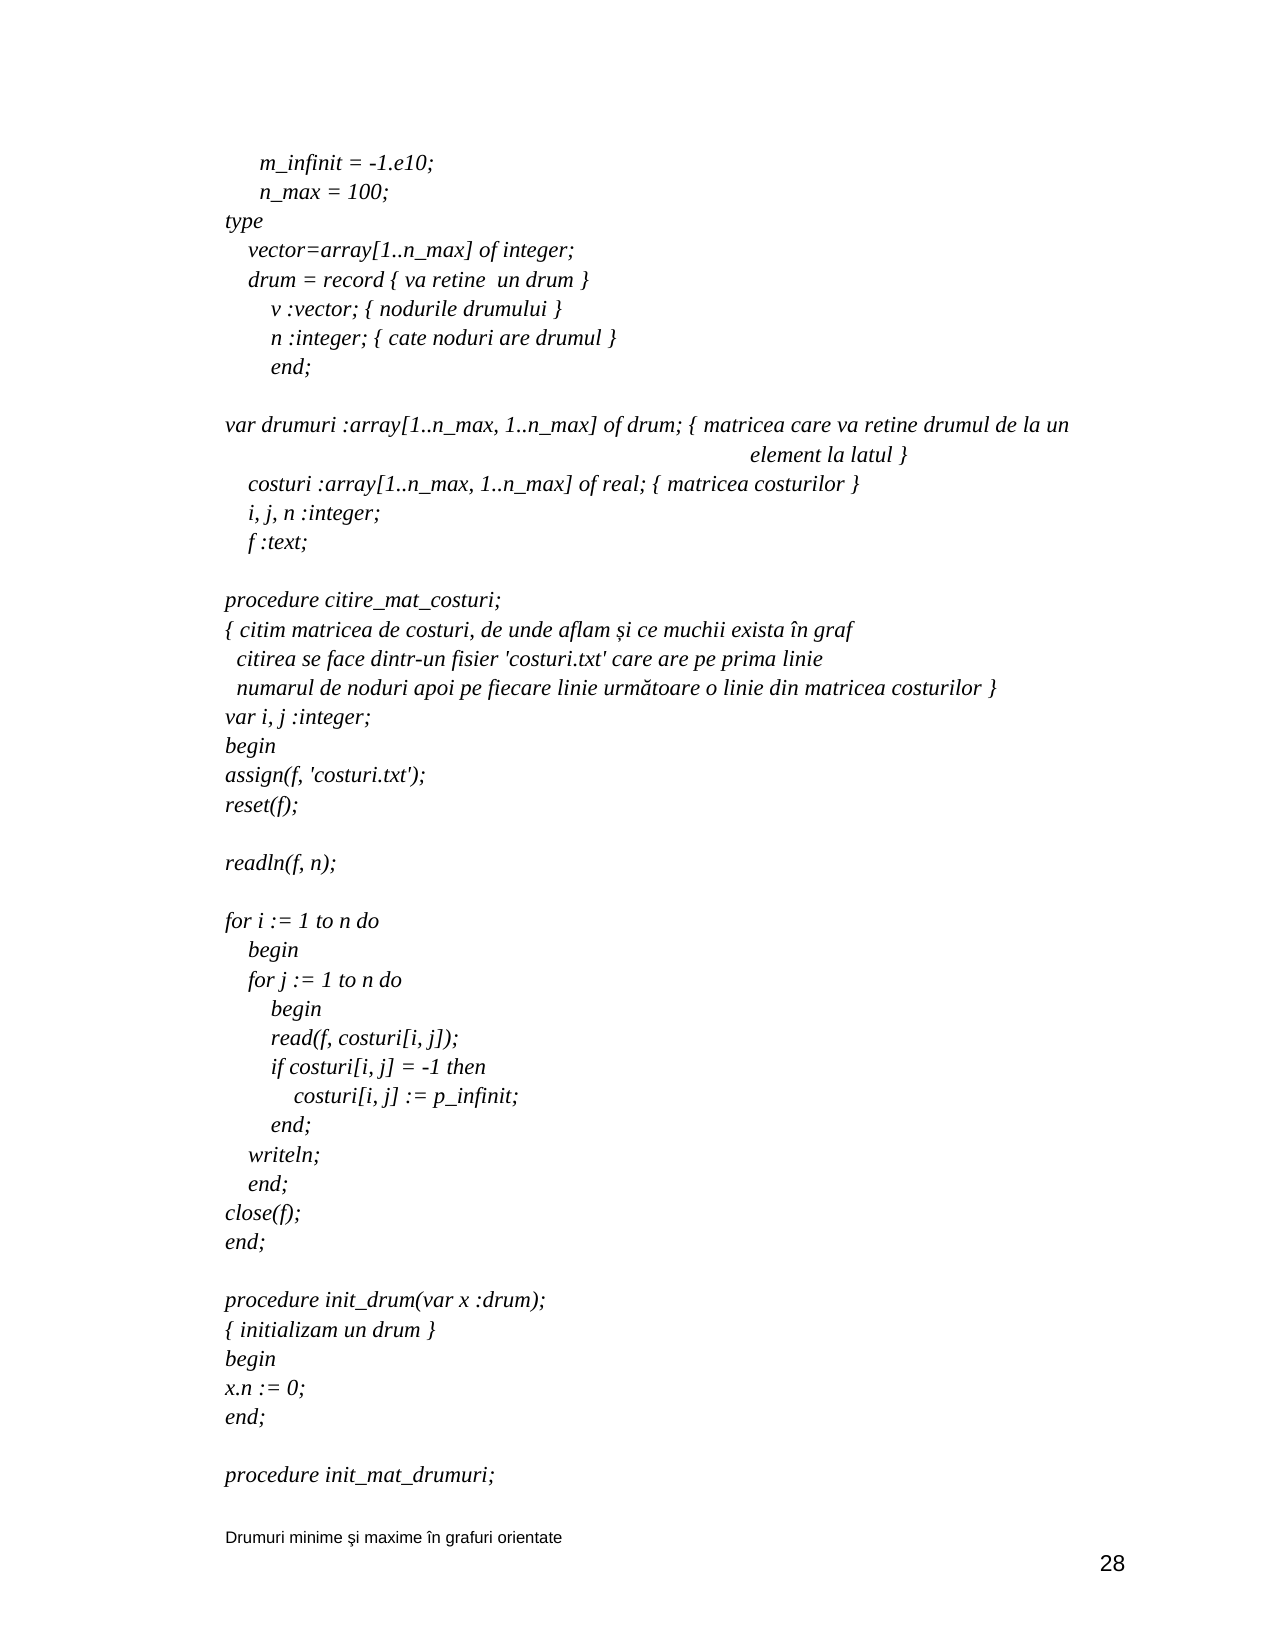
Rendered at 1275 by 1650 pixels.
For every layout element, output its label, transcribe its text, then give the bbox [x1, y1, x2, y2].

text citirea se face dintr-un fisier 'costuri.txt' care are pe prima linie [225, 646, 1125, 671]
text end; [225, 1171, 1125, 1196]
text x.n := 0; [225, 1375, 1125, 1400]
text reset(f); [225, 792, 1125, 817]
text close(f); [225, 1200, 1125, 1225]
text { initializam un drum } [225, 1317, 1125, 1342]
text n :integer; { cate noduri are drumul } [225, 325, 1125, 350]
text { citim matricea de costuri, de unde aflam și ce muchii exista în graf [225, 617, 1125, 642]
text numarul de noduri apoi pe fiecare linie următoare o linie din matricea costurilor } [225, 675, 1125, 700]
text end; [225, 1112, 1125, 1138]
text writeln; [225, 1142, 1125, 1167]
text n_max = 100; [225, 179, 1125, 204]
text drum = record { va retine un drum } [225, 267, 1125, 292]
text begin [225, 1346, 1125, 1371]
text type [225, 208, 1125, 234]
text for i := 1 to n do [225, 908, 1125, 934]
text i, j, n :integer; [225, 500, 1125, 525]
text begin [225, 733, 1125, 759]
text read(f, costuri[i, j]); [225, 1025, 1125, 1050]
text begin [225, 996, 1125, 1021]
text procedure init_mat_drumuri; [225, 1462, 1125, 1488]
text m_infinit = -1.e10; [225, 150, 1125, 175]
text if costuri[i, j] = -1 then [225, 1054, 1125, 1079]
text assign(f, 'costuri.txt'); [225, 762, 1125, 788]
text procedure init_drum(var x :drum); [225, 1287, 1125, 1313]
text for j := 1 to n do [225, 967, 1125, 992]
text end; [225, 1229, 1125, 1254]
text var i, j :integer; [225, 704, 1125, 729]
text element la latul } [675, 442, 1125, 467]
text vector=array[1..n_max] of integer; [225, 237, 1125, 263]
text readln(f, n); [225, 850, 1125, 875]
text begin [225, 937, 1125, 963]
text f :text; [225, 529, 1125, 554]
text var drumuri :array[1..n_max, 1..n_max] of drum; { matricea care va retine drumul de la un [225, 412, 1125, 438]
text end; [225, 1404, 1125, 1429]
text costuri[i, j] := p_infinit; [225, 1083, 1125, 1109]
text end; [225, 354, 1125, 379]
text v :vector; { nodurile drumului } [225, 296, 1125, 321]
text costuri :array[1..n_max, 1..n_max] of real; { matricea costurilor } [225, 471, 1125, 496]
text procedure citire_mat_costuri; [225, 587, 1125, 613]
